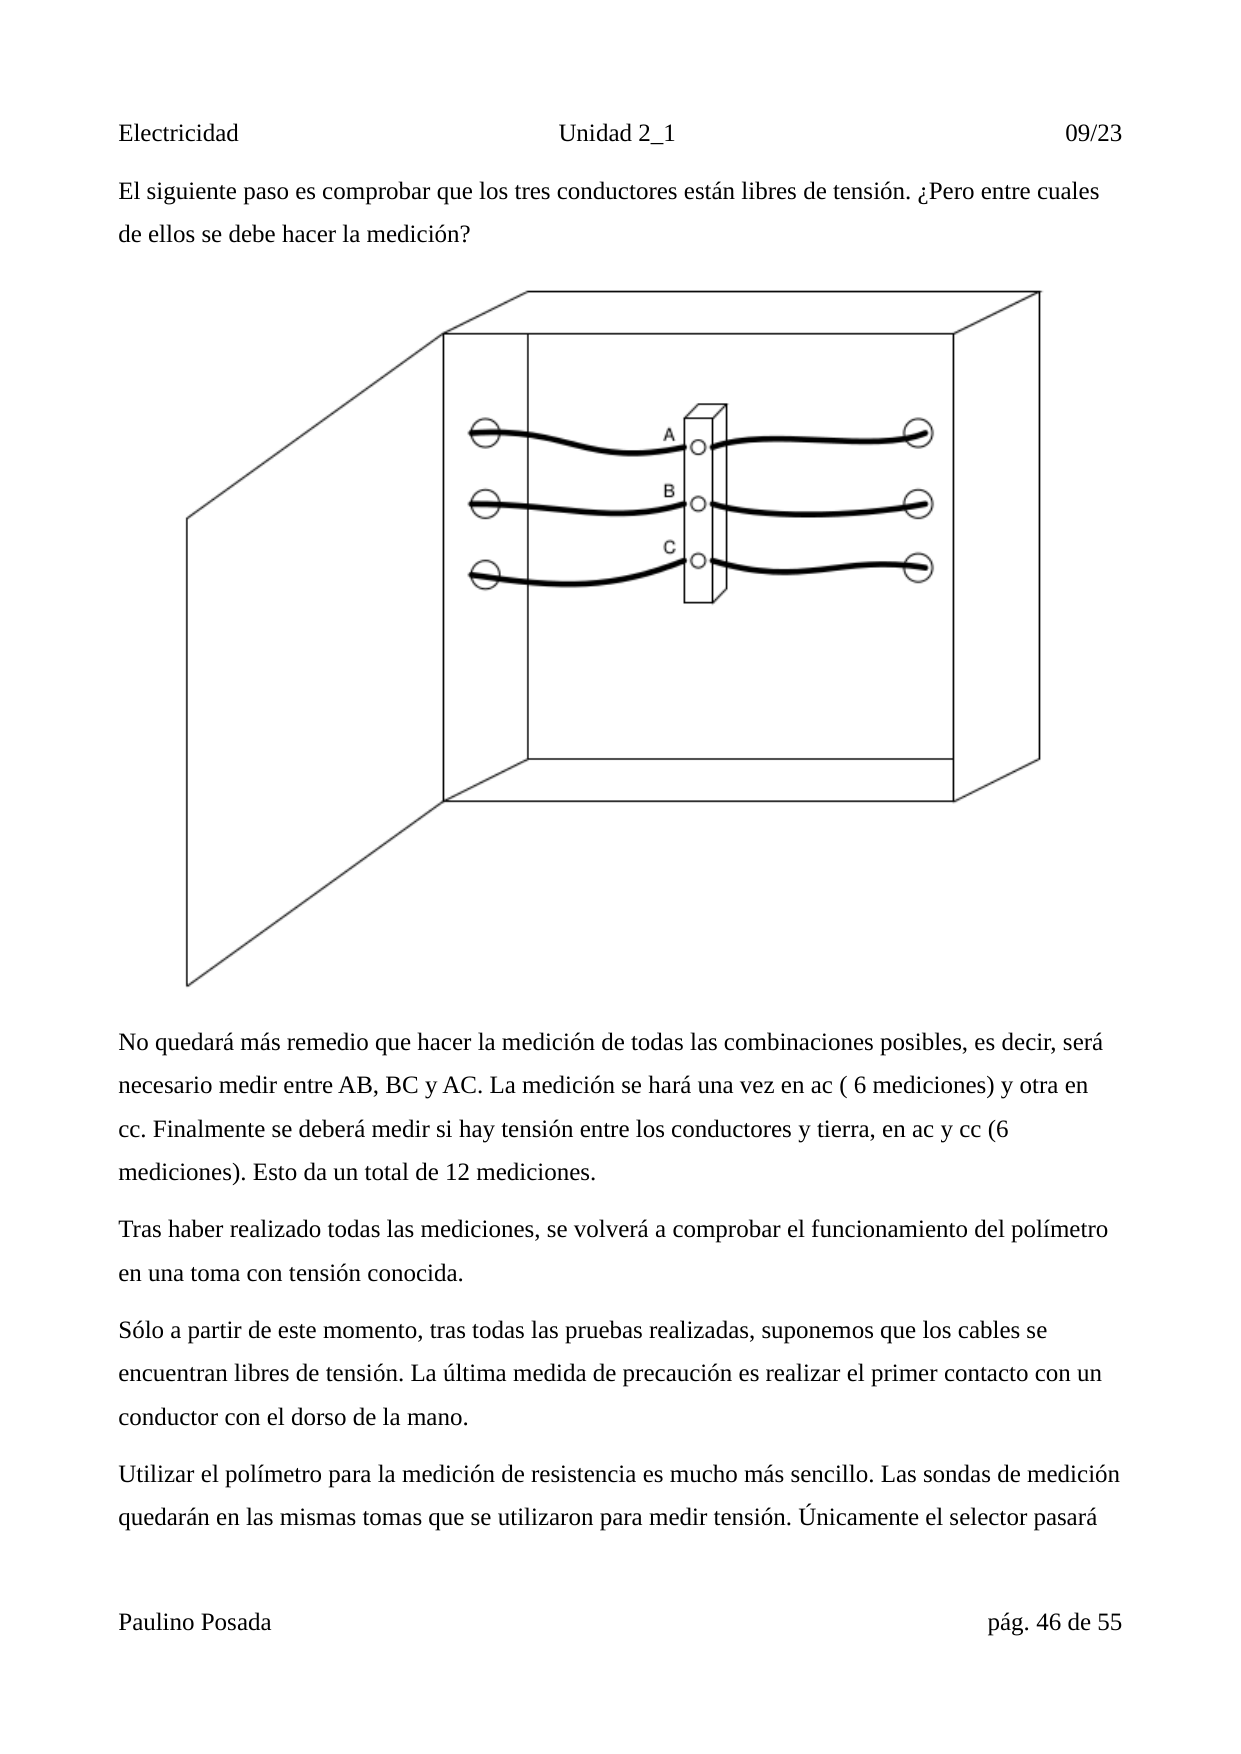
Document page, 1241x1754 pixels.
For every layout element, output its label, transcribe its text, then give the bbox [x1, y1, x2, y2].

text El siguiente paso es comprobar que los tres conductores están libres de tensión. ¿Pero entre cuales de ellos se debe hacer la medición? [118, 176, 1122, 248]
text Utilizar el polímetro para la medición de resistencia es mucho más sencillo. Las sondas de medición quedarán en las mismas tomas que se utilizaron para medir tensión. Únicamente el selector pasará [118, 1459, 1122, 1531]
text Tras haber realizado todas las mediciones, se volverá a comprobar el funcionamiento del polímetro en una toma con tensión conocida. [118, 1214, 1122, 1286]
picture [177, 277, 1064, 993]
text Sólo a partir de este momento, tras todas las pruebas realizadas, suponemos que los cables se encuentran libres de tensión. La última medida de precaución es realizar el primer contacto con un conductor con el dorso de la mano. [118, 1315, 1122, 1430]
text No quedará más remedio que hacer la medición de todas las combinaciones posibles, es decir, será necesario medir entre AB, BC y AC. La medición se hará una vez en ac ( 6 mediciones) y otra en cc. Finalmente se deberá medir si hay tensión entre los conductores y tierra, en ac y cc (6 mediciones). Esto da un total de 12 mediciones. [118, 1027, 1122, 1186]
